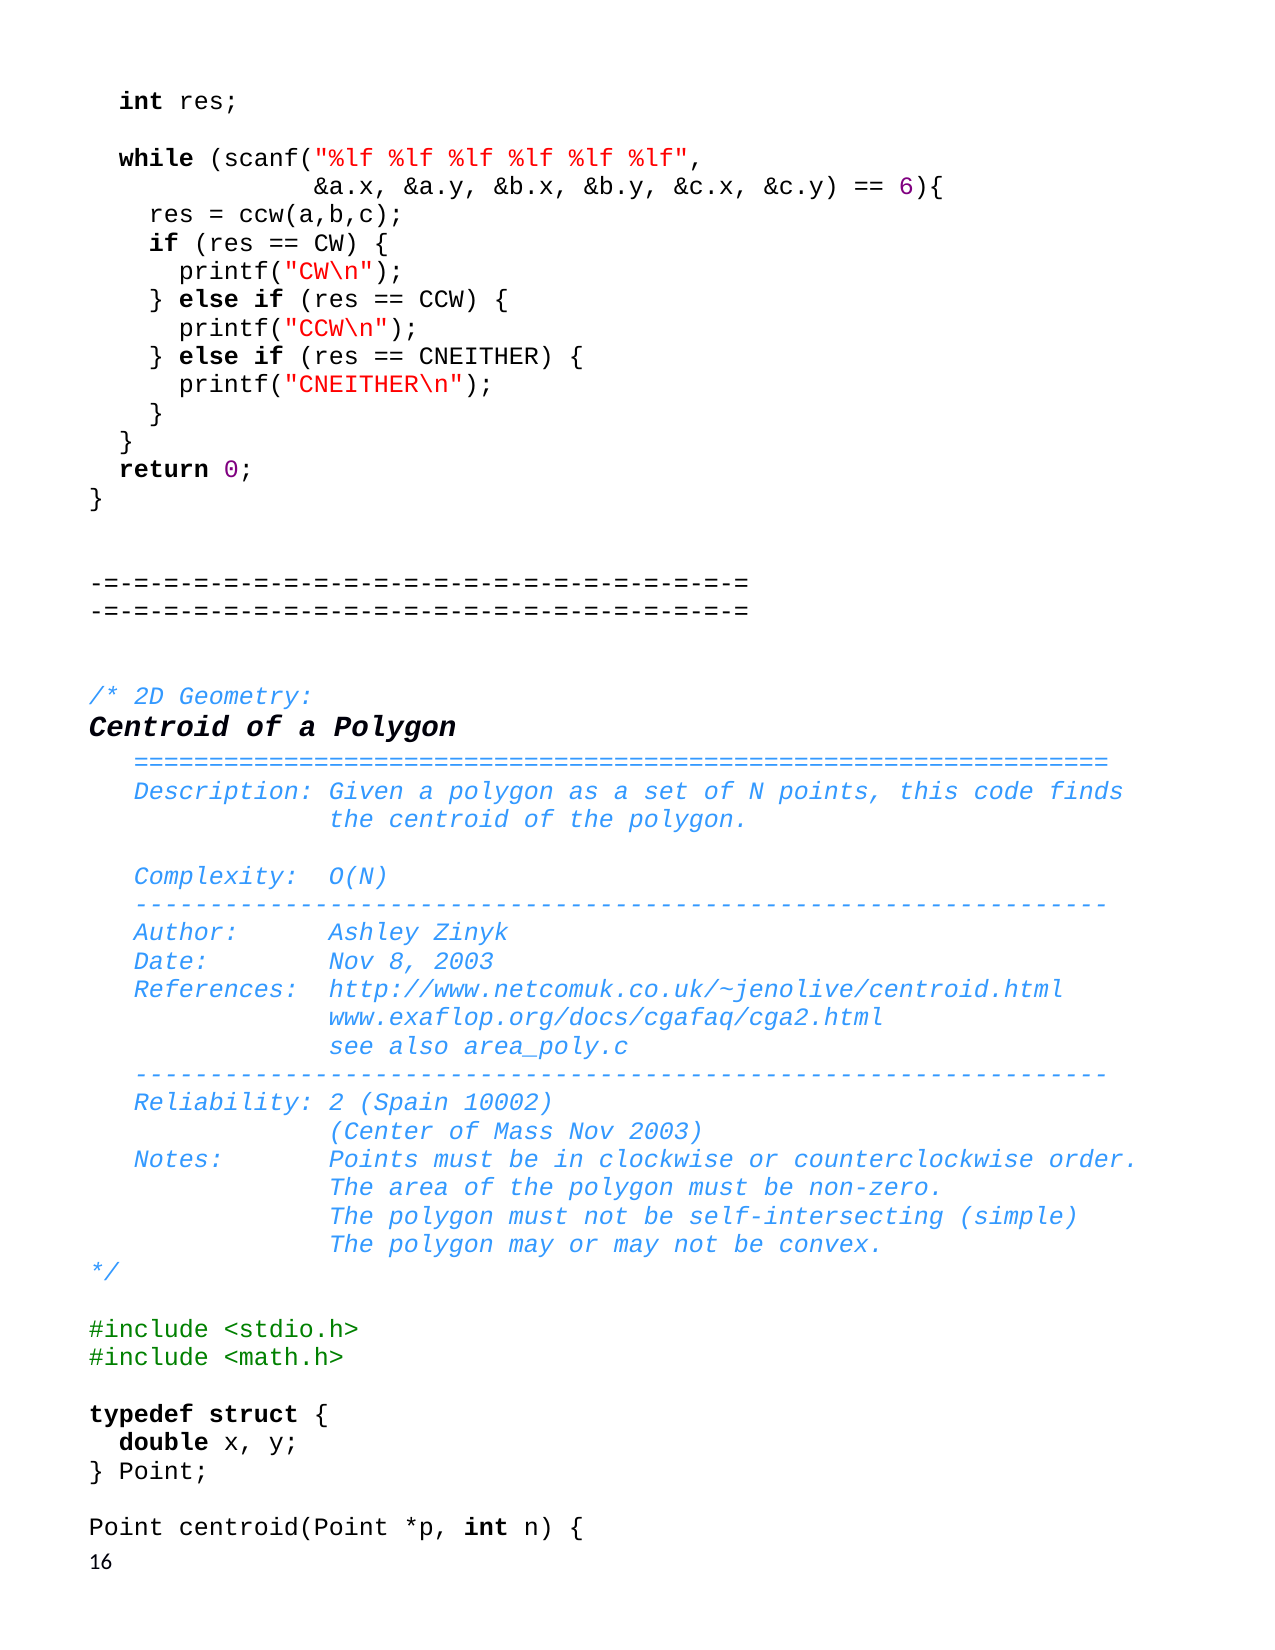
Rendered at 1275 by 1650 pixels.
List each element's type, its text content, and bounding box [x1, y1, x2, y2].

text Date: Nov 8, 2003 [89, 948, 1186, 977]
text printf("CW\n"); [89, 259, 1186, 287]
text ----------------------------------------------------------------- [89, 1062, 1186, 1090]
text -=-=-=-=-=-=-=-=-=-=-=-=-=-=-=-=-=-=-=-=-=-= [89, 570, 1186, 599]
text printf("CNEITHER\n"); [89, 372, 1186, 400]
text #include <stdio.h> [89, 1317, 1186, 1345]
text Point centroid(Point *p, int n) { [89, 1515, 1186, 1543]
text see also area_poly.c [89, 1033, 1186, 1062]
text ================================================================= [89, 750, 1186, 778]
text References: http://www.netcomuk.co.uk/~jenolive/centroid.html [89, 977, 1186, 1005]
text &a.x, &a.y, &b.x, &b.y, &c.x, &c.y) == 6){ [89, 174, 1186, 202]
text Notes: Points must be in clockwise or counterclockwise order. [89, 1147, 1186, 1175]
text The polygon must not be self-intersecting (simple) [89, 1203, 1186, 1232]
text the centroid of the polygon. [89, 807, 1186, 835]
text if (res == CW) { [89, 230, 1186, 259]
text } [89, 485, 1186, 514]
text double x, y; [89, 1430, 1186, 1458]
text return 0; [89, 457, 1186, 485]
text Complexity: O(N) [89, 863, 1186, 892]
text } Point; [89, 1458, 1186, 1487]
text printf("CCW\n"); [89, 315, 1186, 344]
text #include <math.h> [89, 1345, 1186, 1373]
text (Center of Mass Nov 2003) [89, 1118, 1186, 1147]
text } else if (res == CCW) { [89, 287, 1186, 315]
text int res; [89, 89, 1186, 117]
text typedef struct { [89, 1402, 1186, 1430]
text The polygon may or may not be convex. [89, 1232, 1186, 1260]
text ----------------------------------------------------------------- [89, 892, 1186, 920]
text while (scanf("%lf %lf %lf %lf %lf %lf", [89, 145, 1186, 174]
text The area of the polygon must be non-zero. [89, 1175, 1186, 1203]
text Description: Given a polygon as a set of N points, this code finds [89, 778, 1186, 807]
text } else if (res == CNEITHER) { [89, 344, 1186, 372]
text res = ccw(a,b,c); [89, 202, 1186, 230]
subtitle Centroid of a Polygon [89, 712, 1186, 745]
text */ [89, 1260, 1186, 1288]
text Author: Ashley Zinyk [89, 920, 1186, 948]
text } [89, 429, 1186, 457]
text www.exaflop.org/docs/cgafaq/cga2.html [89, 1005, 1186, 1033]
text -=-=-=-=-=-=-=-=-=-=-=-=-=-=-=-=-=-=-=-=-=-= [89, 599, 1186, 627]
text } [89, 400, 1186, 429]
text /* 2D Geometry: [89, 684, 1186, 712]
text Reliability: 2 (Spain 10002) [89, 1090, 1186, 1118]
